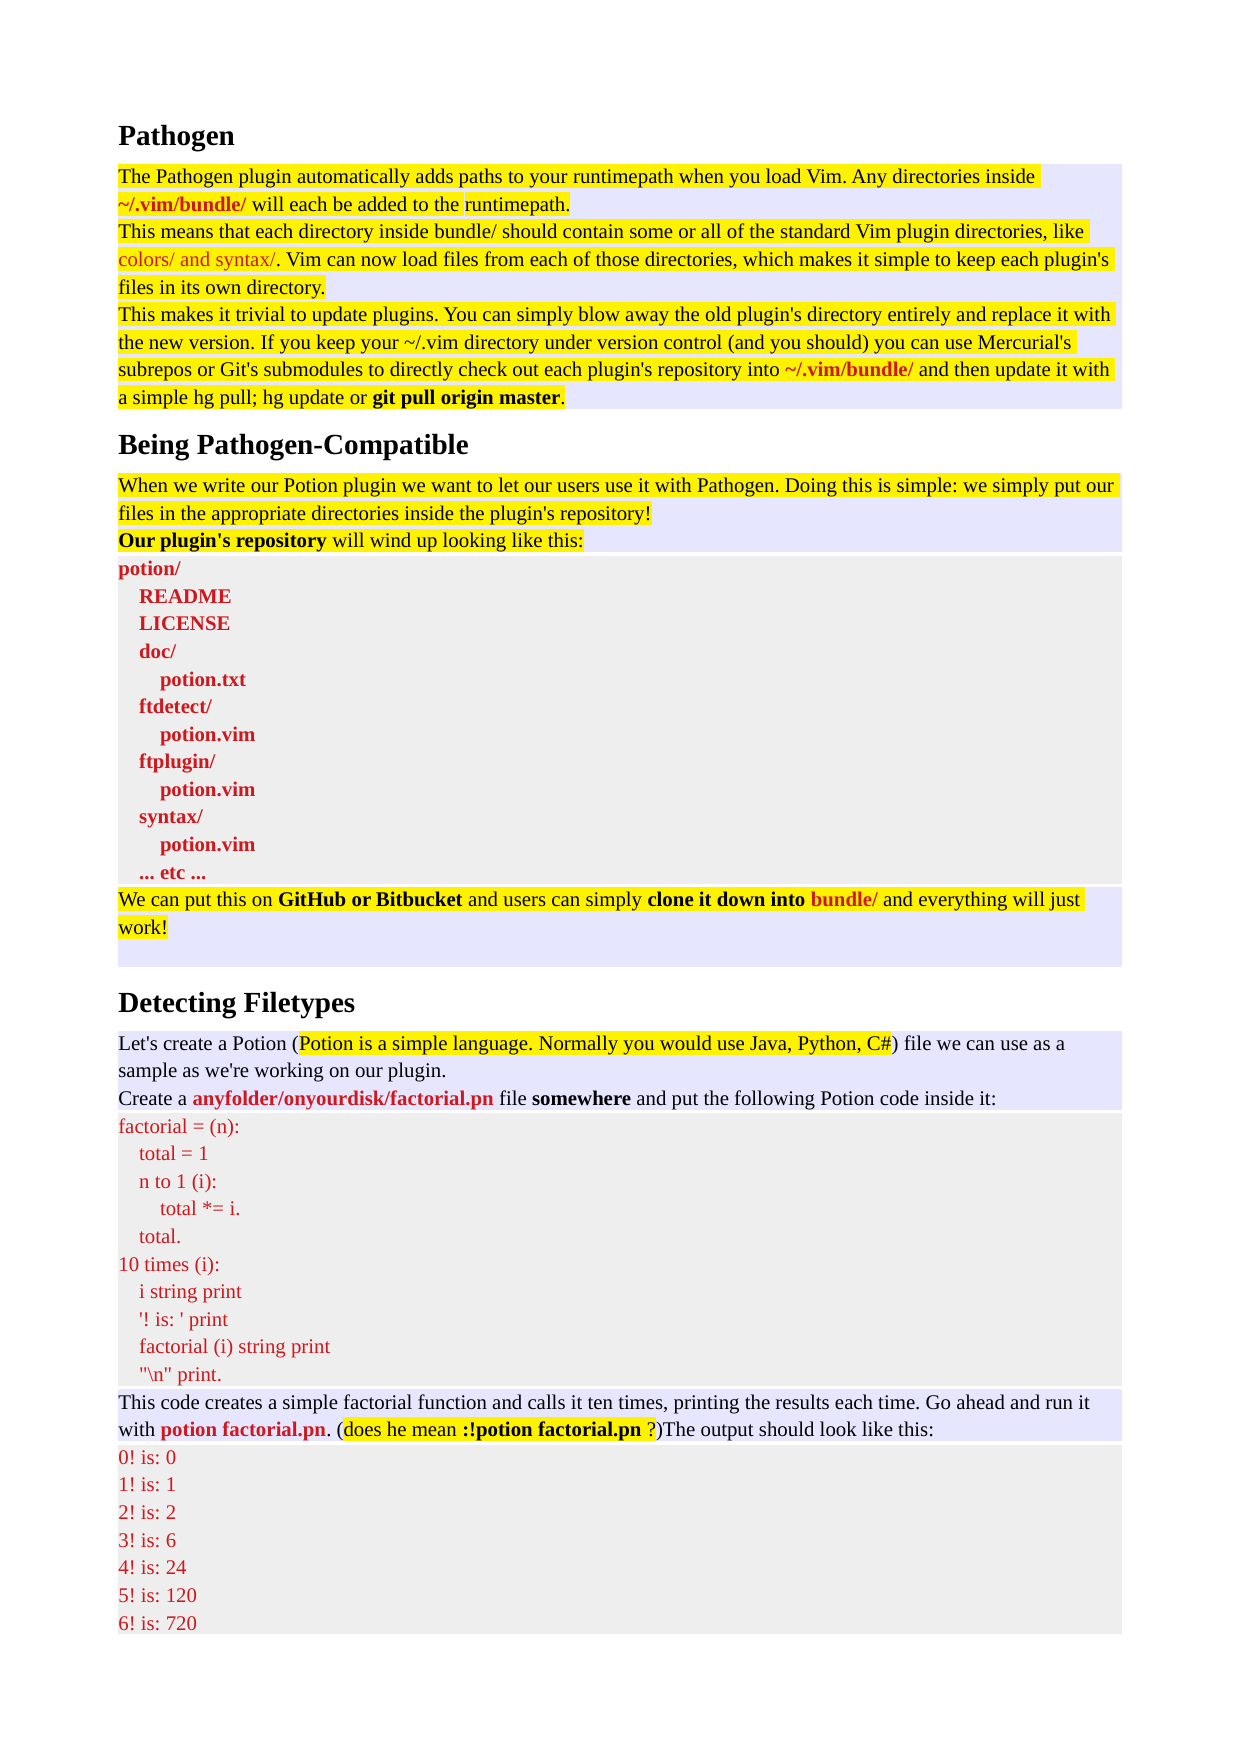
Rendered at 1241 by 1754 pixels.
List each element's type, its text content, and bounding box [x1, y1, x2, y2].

text 10 times (i): [118, 1252, 1122, 1276]
text doc/ [118, 639, 1122, 663]
text potion.vim [118, 777, 1122, 801]
text total *= i. [118, 1196, 1122, 1220]
text factorial (i) string print [118, 1334, 1122, 1358]
text Create a anyfolder/onyourdisk/factorial.pn file somewhere and put the following Potion code inside it: [118, 1086, 1122, 1110]
text 6! is: 720 [118, 1610, 1122, 1634]
text 4! is: 24 [118, 1555, 1122, 1579]
text ... etc ... [118, 860, 1122, 884]
text syntax/ [118, 804, 1122, 828]
text potion.vim [118, 832, 1122, 856]
text total = 1 [118, 1141, 1122, 1165]
text 2! is: 2 [118, 1500, 1122, 1524]
text This means that each directory inside bundle/ should contain some or all of the standard Vim plugin directories, like colors/ and syntax/. Vim can now load files from each of those directories, which makes it simple to keep each plugin's files in its own directory. [118, 219, 1122, 299]
text 0! is: 0 [118, 1445, 1122, 1469]
text We can put this on GitHub or Bitbucket and users can simply clone it down into bundle/ and everything will just work! [118, 887, 1122, 939]
text 3! is: 6 [118, 1528, 1122, 1552]
text 1! is: 1 [118, 1472, 1122, 1496]
text The Pathogen plugin automatically adds paths to your runtimepath when you load Vim. Any directories inside ~/.vim/bundle/ will each be added to the runtimepath. [118, 164, 1122, 216]
text Our plugin's repository will wind up looking like this: [118, 528, 1122, 552]
text "\n" print. [118, 1362, 1122, 1386]
subtitle Pathogen [118, 118, 1122, 152]
text potion/ [118, 556, 1122, 580]
text When we write our Potion plugin we want to let our users use it with Pathogen. Doing this is simple: we simply put our files in the appropriate directories inside the plugin's repository! [118, 473, 1122, 525]
subtitle Being Pathogen-Compatible [118, 427, 1122, 461]
text factorial = (n): [118, 1113, 1122, 1138]
text README [118, 584, 1122, 608]
text potion.txt [118, 666, 1122, 691]
text ftdetect/ [118, 694, 1122, 718]
text n to 1 (i): [118, 1169, 1122, 1193]
text potion.vim [118, 722, 1122, 746]
text 5! is: 120 [118, 1583, 1122, 1607]
text LICENSE [118, 611, 1122, 635]
subtitle Detecting Filetypes [118, 985, 1122, 1018]
text i string print [118, 1279, 1122, 1303]
text This makes it trivial to update plugins. You can simply blow away the old plugin's directory entirely and replace it with the new version. If you keep your ~/.vim directory under version control (and you should) you can use Mercurial's subrepos or Git's submodules to directly check out each plugin's repository into ~/.vim/bundle/ and then update it with a simple hg pull; hg update or git pull origin master. [118, 302, 1122, 409]
text ftplugin/ [118, 749, 1122, 773]
text This code creates a simple factorial function and calls it ten times, printing the results each time. Go ahead and run it with potion factorial.pn. (does he mean :!potion factorial.pn ?)The output should look like this: [118, 1389, 1122, 1441]
text total. [118, 1224, 1122, 1248]
text '! is: ' print [118, 1307, 1122, 1331]
text Let's create a Potion (Potion is a simple language. Normally you would use Java, Python, C#) file we can use as a sample as we're working on our plugin. [118, 1031, 1122, 1082]
